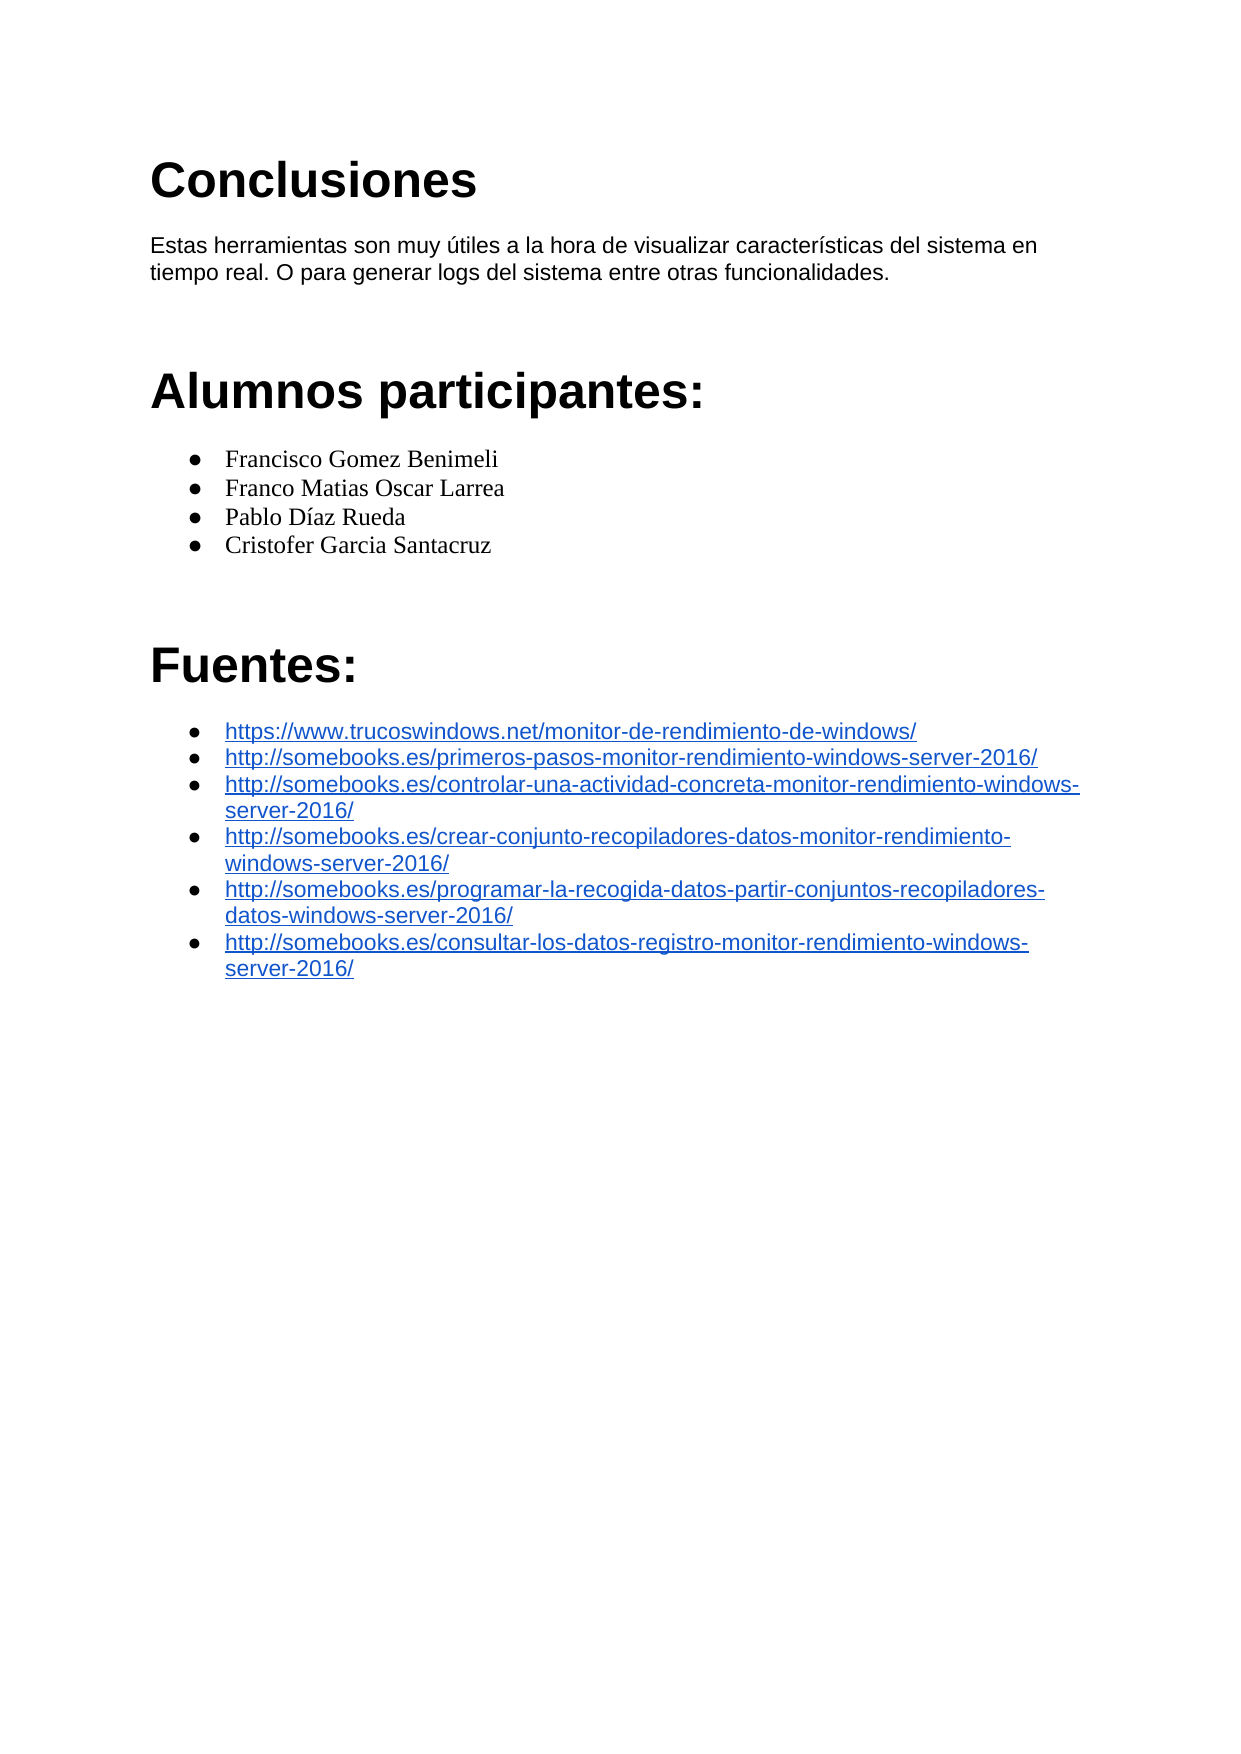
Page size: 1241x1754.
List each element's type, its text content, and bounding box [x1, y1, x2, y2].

list https://www.trucoswindows.net/monitor-de-rendimiento-de-windows/ [187, 718, 1090, 744]
list Pablo Díaz Rueda [187, 502, 1090, 530]
list Franco Matias Oscar Larrea [187, 473, 1090, 502]
list http://somebooks.es/primeros-pasos-monitor-rendimiento-windows-server-2016/ [187, 744, 1090, 771]
list http://somebooks.es/controlar-una-actividad-concreta-monitor-rendimiento-windows-server-2016/ [187, 771, 1090, 823]
text Fuentes: [150, 635, 1090, 693]
list http://somebooks.es/consultar-los-datos-registro-monitor-rendimiento-windows-server-2016/ [187, 929, 1090, 981]
list http://somebooks.es/crear-conjunto-recopiladores-datos-monitor-rendimiento-windows-server-2016/ [187, 823, 1090, 876]
list Francisco Gomez Benimeli [187, 444, 1090, 473]
text Alumnos participantes: [150, 362, 1090, 419]
list http://somebooks.es/programar-la-recogida-datos-partir-conjuntos-recopiladores-datos-windows-server-2016/ [187, 876, 1090, 929]
text Estas herramientas son muy útiles a la hora de visualizar características del sistema en tiempo real. O para generar logs del sistema entre otras funcionalidades. [150, 232, 1090, 285]
list Cristofer Garcia Santacruz [187, 530, 1090, 559]
text Conclusiones [150, 150, 1090, 207]
